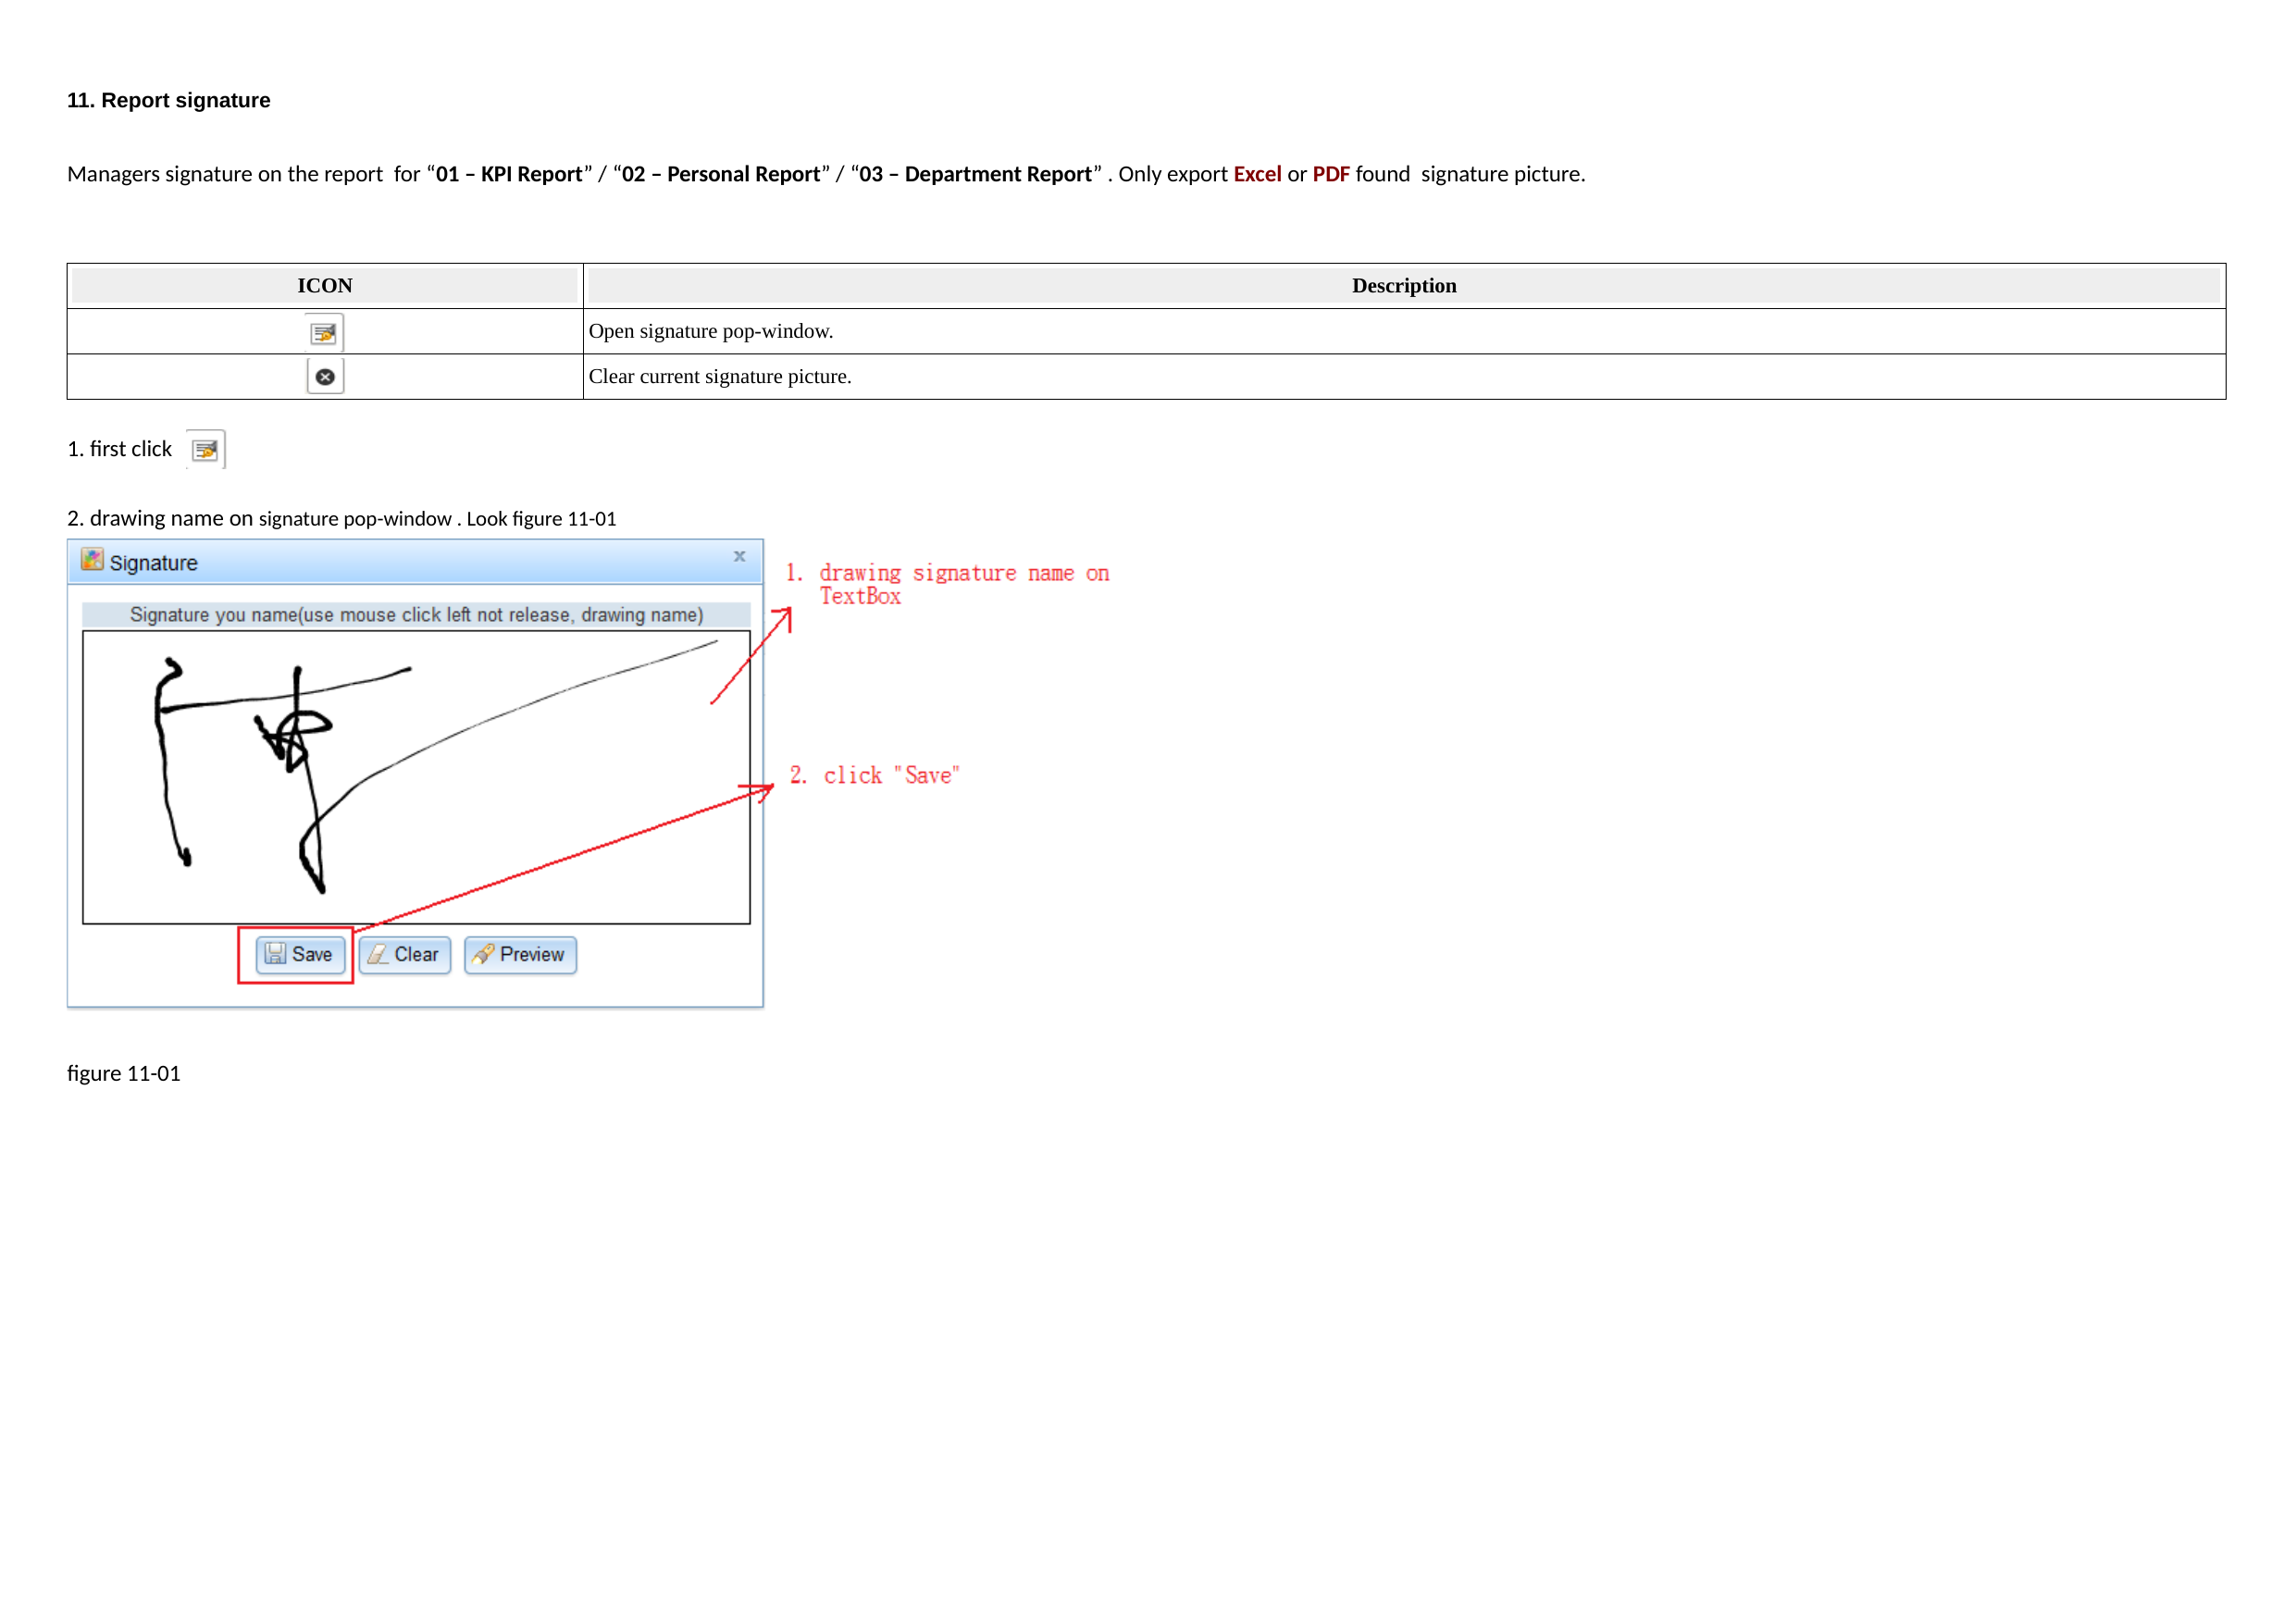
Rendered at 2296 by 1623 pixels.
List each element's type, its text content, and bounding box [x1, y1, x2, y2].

picture [304, 358, 346, 394]
text [227, 434, 2226, 468]
table_cell Clear current signature picture. [584, 354, 2226, 399]
picture [186, 429, 227, 469]
text 1. first click [67, 434, 186, 468]
table_cell Open signature pop-window. [584, 309, 2226, 353]
table_cell [68, 309, 583, 353]
table_header Description [584, 264, 2226, 308]
subtitle 11. Report signature [67, 82, 2226, 118]
text figure 11-01 [67, 1059, 2226, 1093]
text Managers signature on the report for “01 – KPI Report” / “02 – Personal Report” / “03 – Department Report” . Only export Excel or PDF found signature picture. [67, 158, 2226, 193]
table_cell [68, 354, 583, 399]
table_header ICON [68, 264, 583, 308]
text 2. drawing name on signature pop-window . Look figure 11-01 [67, 503, 2226, 538]
picture [304, 313, 346, 353]
